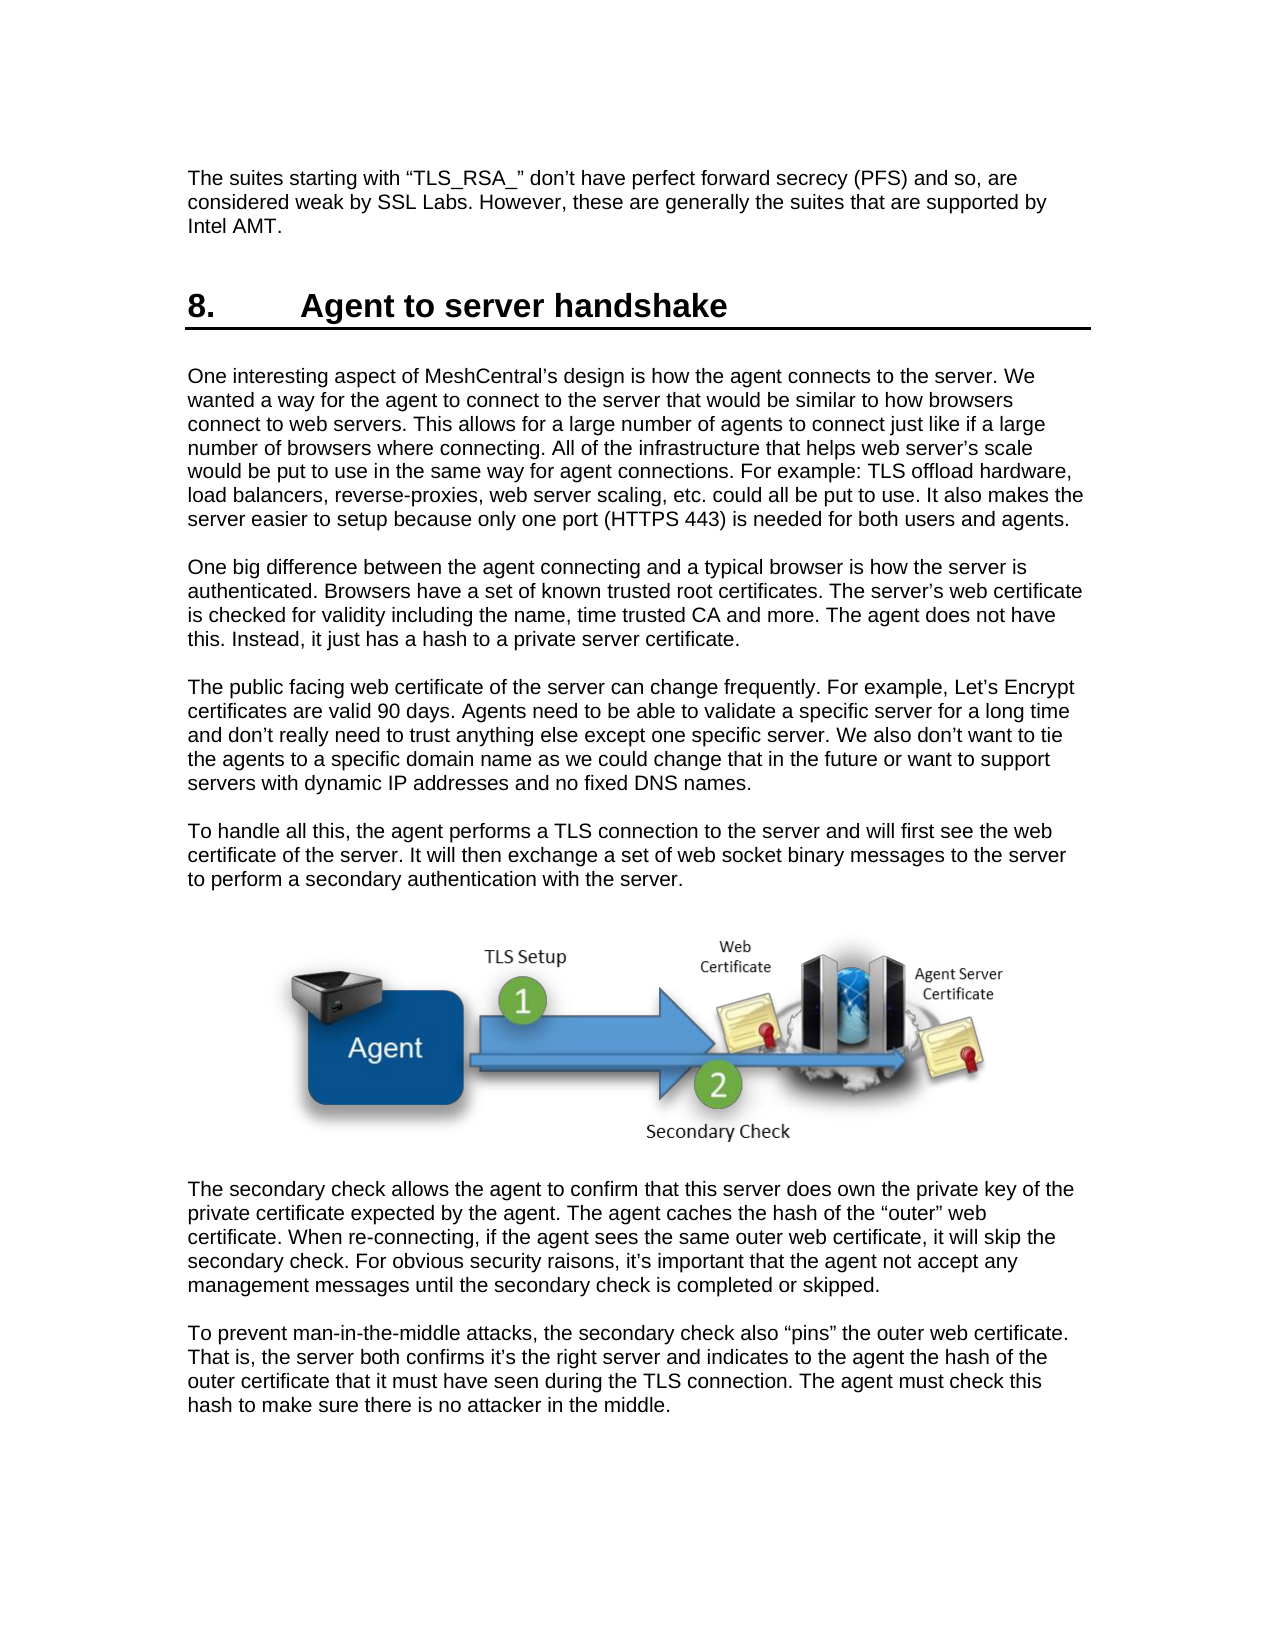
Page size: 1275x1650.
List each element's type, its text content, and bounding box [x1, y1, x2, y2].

text The suites starting with “TLS_RSA_” don’t have perfect forward secrecy (PFS) and so, are considered weak by SSL Labs. However, these are generally the suites that are supported by Intel AMT. [187, 166, 1050, 237]
text To prevent man-in-the-middle attacks, the secondary check also “pins” the outer web certificate. That is, the server both confirms it’s the right server and indicates to the agent the hash of the outer certificate that it must have seen during the TLS connection. The agent must check this hash to make sure there is no attacker in the middle. [187, 1321, 1081, 1417]
text authenticated. Browsers have a set of known trusted root certificates. The server’s web certificate is checked for validity including the name, time trusted CA and more. The agent does not have this. Instead, it just has a hash to a private server certificate. [187, 579, 1089, 651]
picture [257, 914, 1018, 1157]
text To handle all this, the agent performs a TLS connection to the server and will first see the web certificate of the server. It will then exchange a set of web socket binary messages to the server to perform a secondary authentication with the server. [187, 818, 1081, 890]
subtitle Agent to server handshake [187, 286, 1127, 325]
text The public facing web certificate of the server can change frequently. For example, Let’s Encrypt certificates are valid 90 days. Agents need to be able to validate a specific server for a long time and don’t really need to trust anything else except one specific server. We also don’t want to tie the agents to a specific domain name as we could change that in the future or want to support servers with dynamic IP addresses and no fixed DNS names. [187, 675, 1081, 794]
text One big difference between the agent connecting and a typical browser is how the server is [187, 555, 1127, 579]
text The secondary check allows the agent to confirm that this server does own the private key of the private certificate expected by the agent. The agent caches the hash of the “outer” web certificate. When re-connecting, if the agent sees the same outer web certificate, it will skip the secondary check. For obvious security raisons, it’s important that the agent not accept any management messages until the secondary check is completed or skipped. [187, 931, 1081, 1297]
text One interesting aspect of MeshCentral’s design is how the agent connects to the server. We wanted a way for the agent to connect to the server that would be similar to how browsers connect to web servers. This allows for a large number of agents to connect just like if a large number of browsers where connecting. All of the infrastructure that helps web server’s scale would be put to use in the same way for agent connections. For example: TLS offload hardware, load balancers, reverse-proxies, web server scaling, etc. could all be put to use. It also makes the server easier to setup because only one port (HTTPS 443) is needed for both users and agents. [187, 363, 1087, 531]
